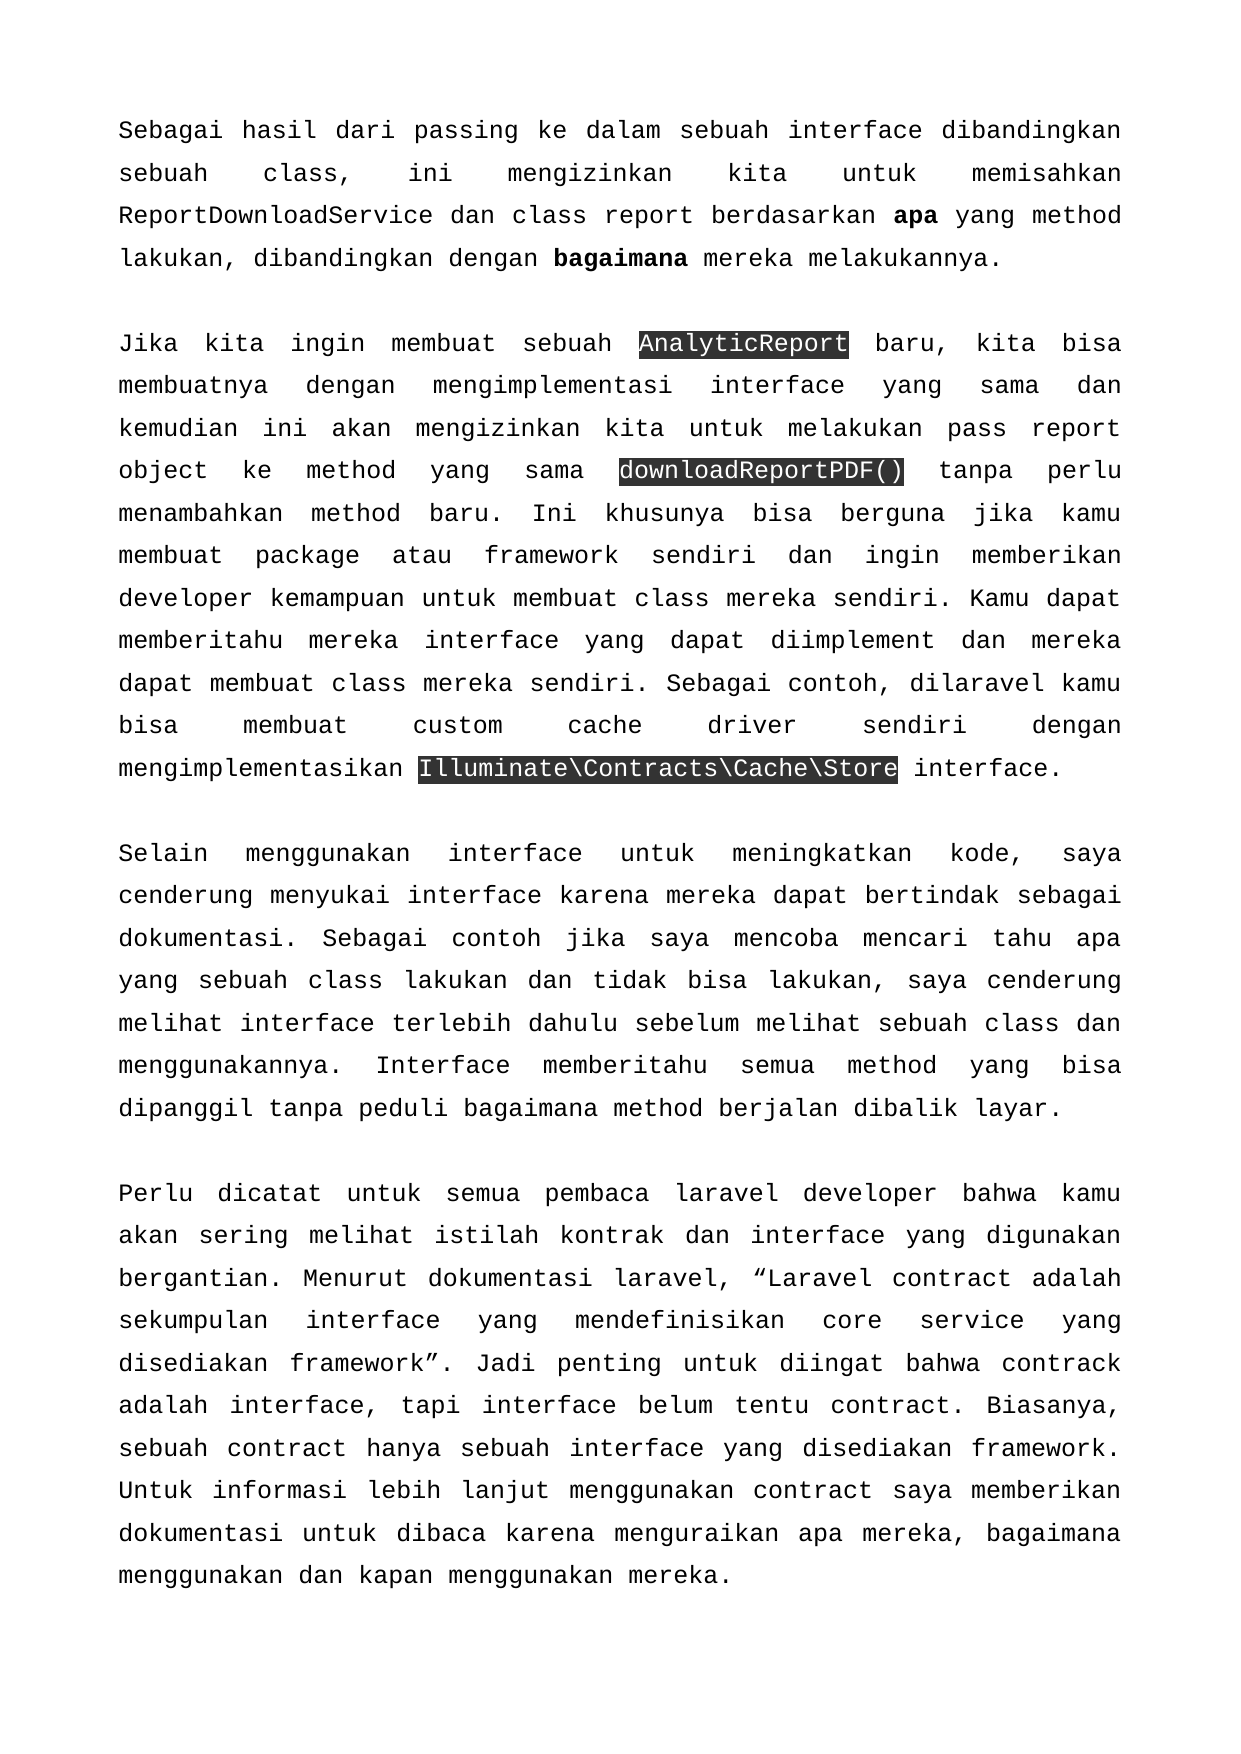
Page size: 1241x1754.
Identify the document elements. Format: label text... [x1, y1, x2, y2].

text Selain menggunakan interface untuk meningkatkan kode, saya cenderung menyukai interface karena mereka dapat bertindak sebagai dokumentasi. Sebagai contoh jika saya mencoba mencari tahu apa yang sebuah class lakukan dan tidak bisa lakukan, saya cenderung melihat interface terlebih dahulu sebelum melihat sebuah class dan menggunakannya. Interface memberitahu semua method yang bisa dipanggil tanpa peduli bagaimana method berjalan dibalik layar. [118, 841, 1122, 1124]
text Sebagai hasil dari passing ke dalam sebuah interface dibandingkan sebuah class, ini mengizinkan kita untuk memisahkan ReportDownloadService dan class report berdasarkan apa yang method lakukan, dibandingkan dengan bagaimana mereka melakukannya. [118, 118, 1122, 274]
text Jika kita ingin membuat sebuah AnalyticReport baru, kita bisa membuatnya dengan mengimplementasi interface yang sama dan kemudian ini akan mengizinkan kita untuk melakukan pass report object ke method yang sama downloadReportPDF() tanpa perlu menambahkan method baru. Ini khusunya bisa berguna jika kamu membuat package atau framework sendiri dan ingin memberikan developer kemampuan untuk membuat class mereka sendiri. Kamu dapat memberitahu mereka interface yang dapat diimplement dan mereka dapat membuat class mereka sendiri. Sebagai contoh, dilaravel kamu bisa membuat custom cache driver sendiri dengan mengimplementasikan Illuminate\Contracts\Cache\Store interface. [118, 331, 1122, 784]
text Perlu dicatat untuk semua pembaca laravel developer bahwa kamu akan sering melihat istilah kontrak dan interface yang digunakan bergantian. Menurut dokumentasi laravel, “Laravel contract adalah sekumpulan interface yang mendefinisikan core service yang disediakan framework”. Jadi penting untuk diingat bahwa contrack adalah interface, tapi interface belum tentu contract. Biasanya, sebuah contract hanya sebuah interface yang disediakan framework. Untuk informasi lebih lanjut menggunakan contract saya memberikan dokumentasi untuk dibaca karena menguraikan apa mereka, bagaimana menggunakan dan kapan menggunakan mereka. [118, 1181, 1122, 1591]
